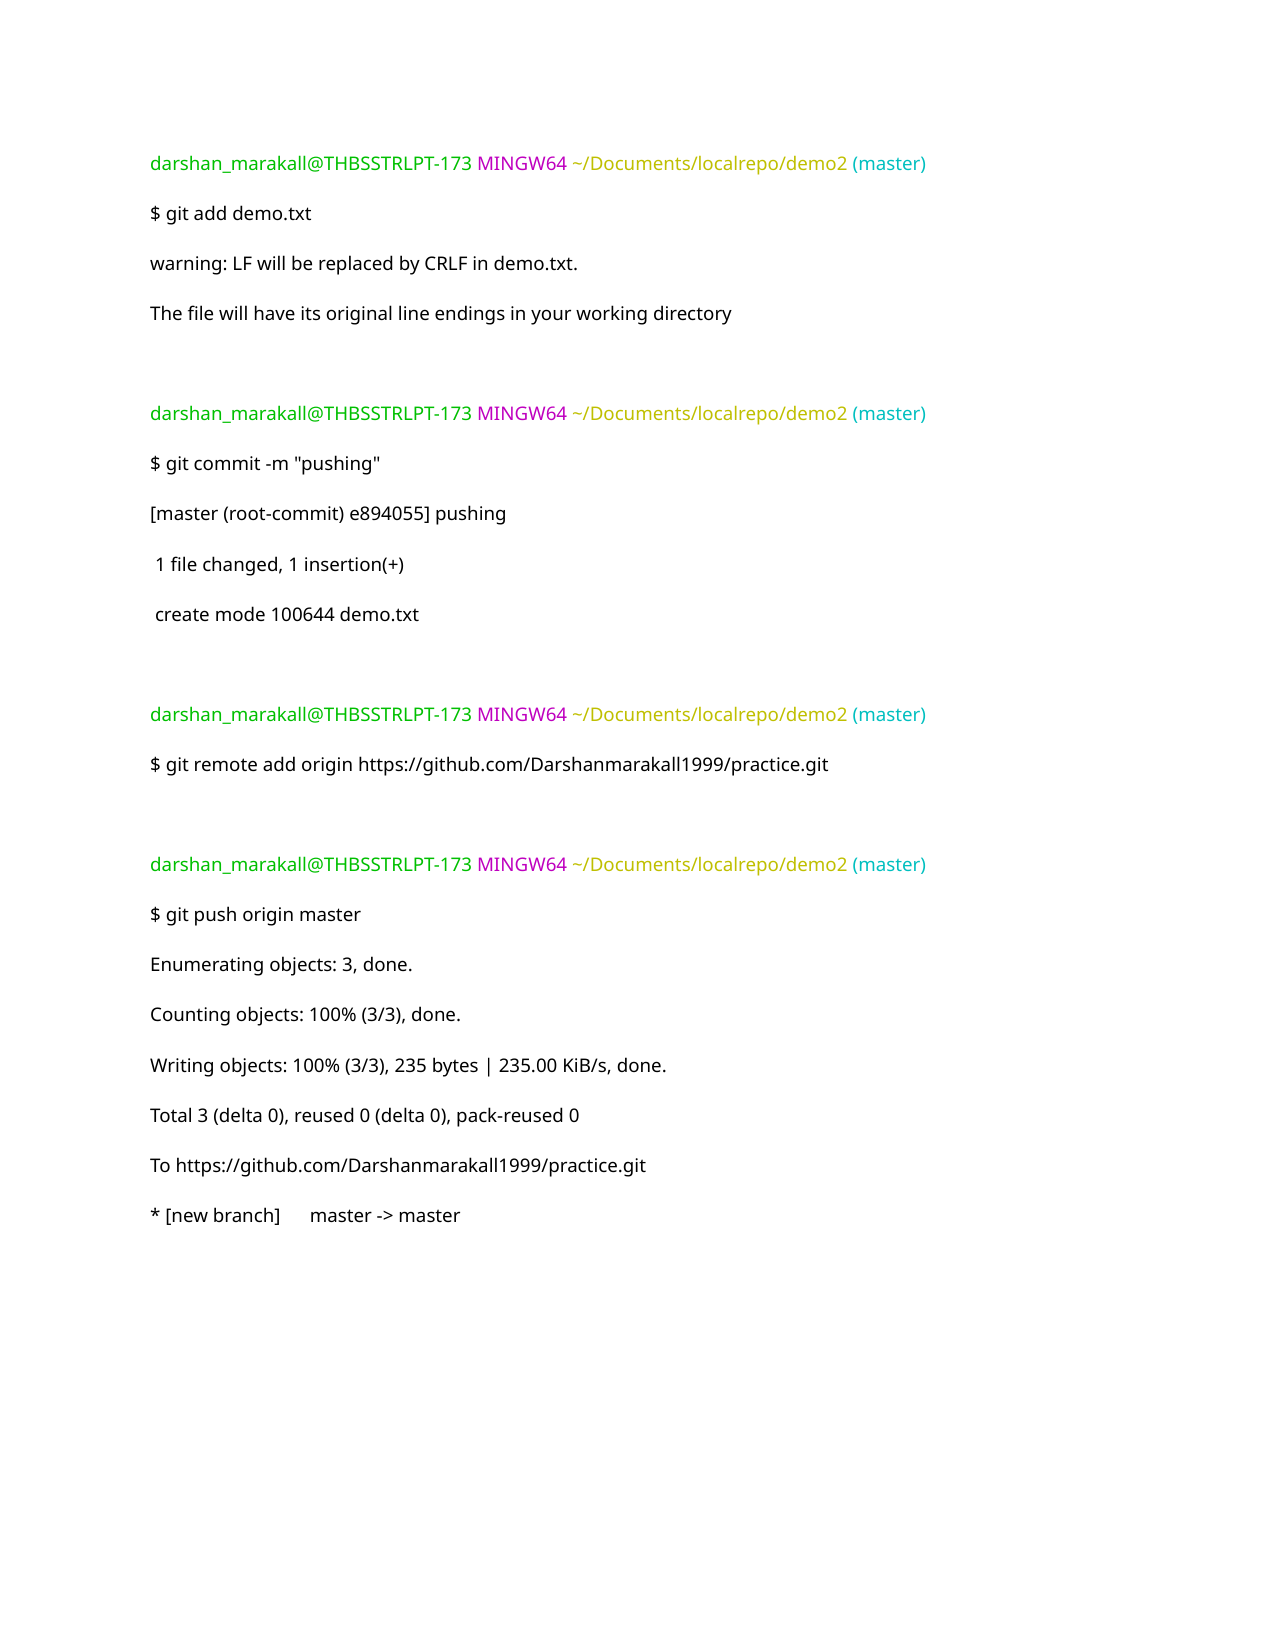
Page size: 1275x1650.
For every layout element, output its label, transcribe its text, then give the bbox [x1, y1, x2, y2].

text darshan_marakall@THBSSTRLPT-173 MINGW64 ~/Documents/localrepo/demo2 (master) [150, 701, 1125, 727]
text $ git push origin master [150, 902, 1125, 927]
text Counting objects: 100% (3/3), done. [150, 1002, 1125, 1027]
text 1 file changed, 1 insertion(+) [150, 551, 1125, 576]
text create mode 100644 demo.txt [150, 601, 1125, 626]
text warning: LF will be replaced by CRLF in demo.txt. [150, 250, 1125, 276]
text Writing objects: 100% (3/3), 235 bytes | 235.00 KiB/s, done. [150, 1052, 1125, 1077]
text $ git remote add origin https://github.com/Darshanmarakall1999/practice.git [150, 751, 1125, 777]
text * [new branch] master -> master [150, 1202, 1125, 1228]
text Enumerating objects: 3, done. [150, 952, 1125, 977]
text darshan_marakall@THBSSTRLPT-173 MINGW64 ~/Documents/localrepo/demo2 (master) [150, 851, 1125, 877]
text $ git add demo.txt [150, 200, 1125, 226]
text [master (root-commit) e894055] pushing [150, 501, 1125, 526]
text To https://github.com/Darshanmarakall1999/practice.git [150, 1152, 1125, 1178]
text darshan_marakall@THBSSTRLPT-173 MINGW64 ~/Documents/localrepo/demo2 (master) [150, 401, 1125, 426]
text Total 3 (delta 0), reused 0 (delta 0), pack-reused 0 [150, 1102, 1125, 1127]
text darshan_marakall@THBSSTRLPT-173 MINGW64 ~/Documents/localrepo/demo2 (master) [150, 150, 1125, 176]
text $ git commit -m "pushing" [150, 451, 1125, 476]
text The file will have its original line endings in your working directory [150, 300, 1125, 326]
